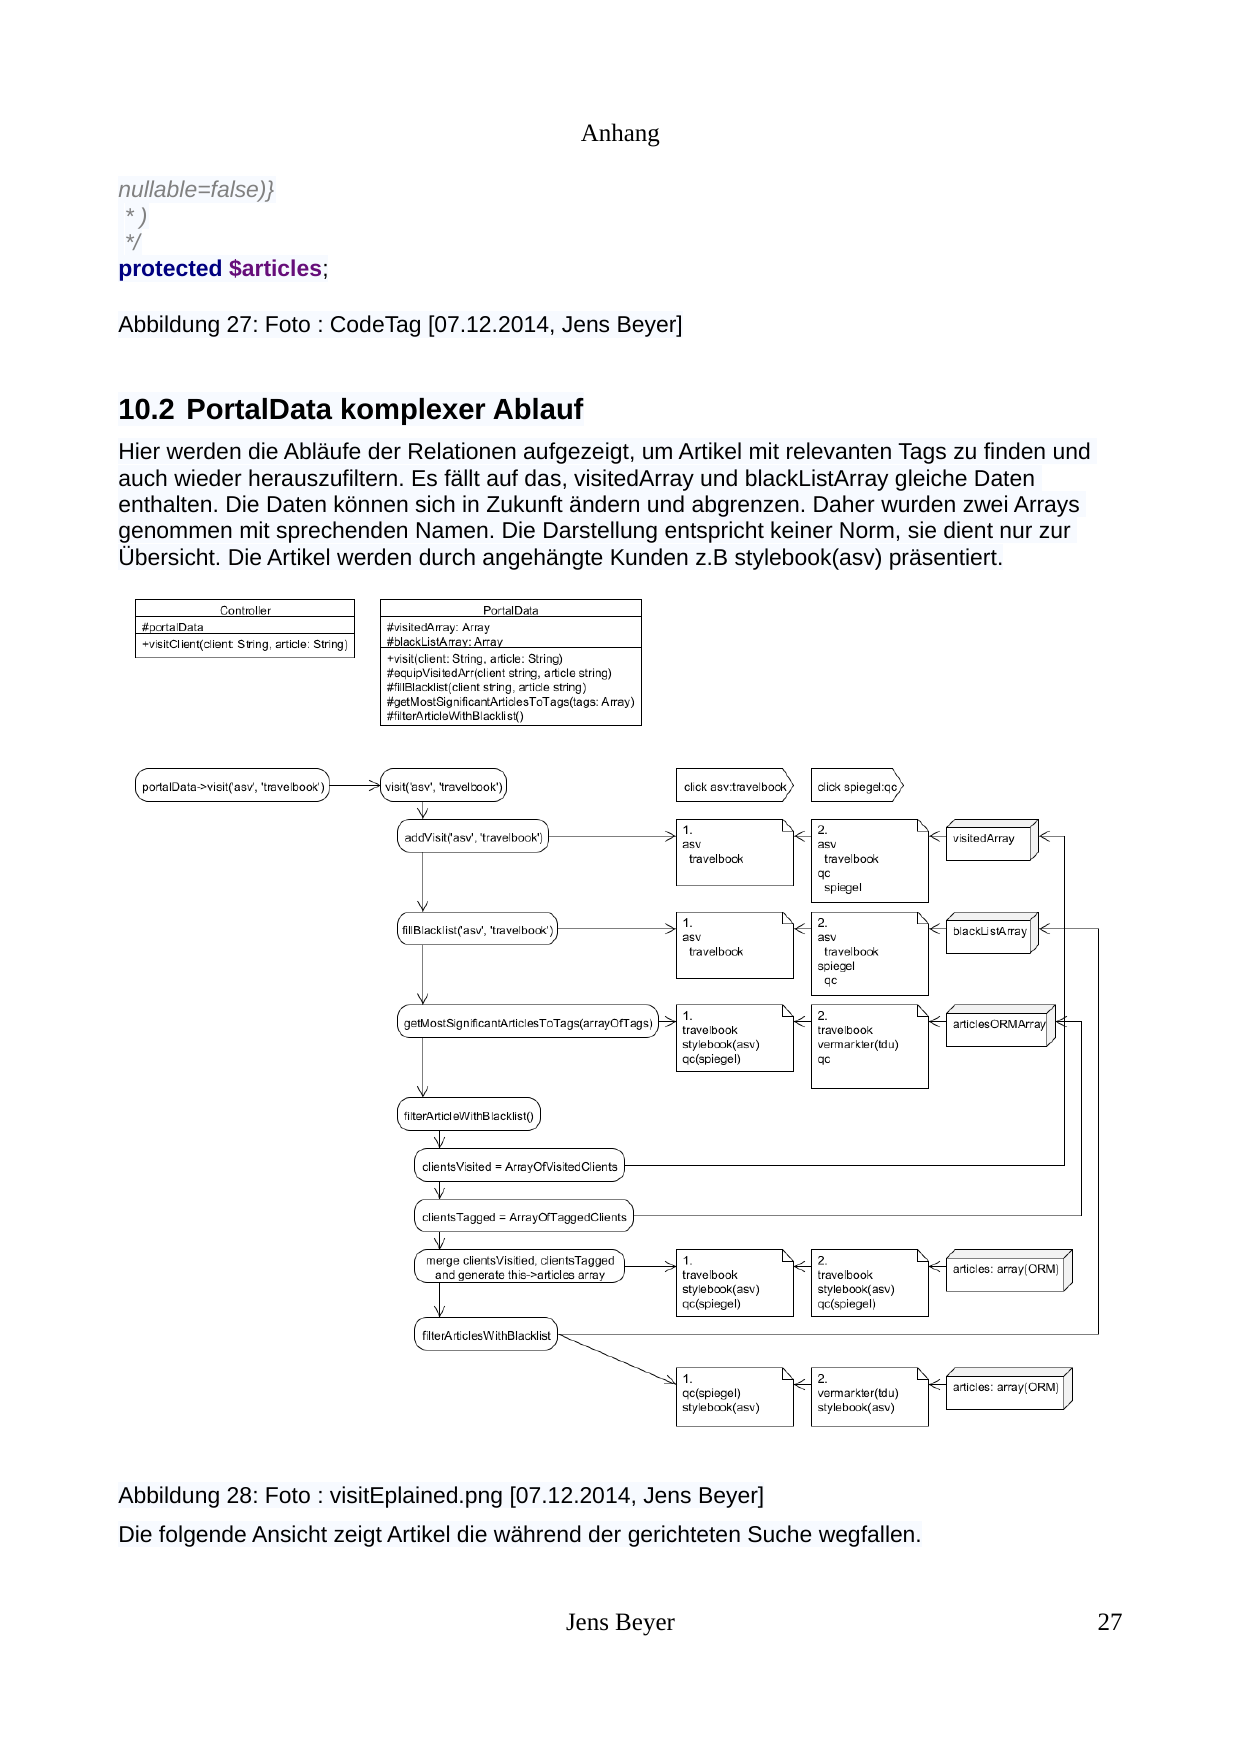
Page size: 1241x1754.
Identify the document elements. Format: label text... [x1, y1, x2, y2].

picture [118, 582, 1123, 1443]
text * ) [118, 203, 1122, 229]
text Abbildung 27: Foto : CodeTag [07.12.2014, Jens Beyer] [118, 311, 1122, 338]
text nullable=false)} [118, 176, 1122, 203]
text Abbildung 28: Foto : visitEplained.png [07.12.2014, Jens Beyer] [118, 1482, 1122, 1508]
text protected $articles; [118, 255, 1122, 282]
subtitle PortalData komplexer Ablauf [118, 392, 1122, 426]
text Hier werden die Abläufe der Relationen aufgezeigt, um Artikel mit relevanten Tags zu finden und auch wieder herauszufiltern. Es fällt auf das, visitedArray und blackListArray gleiche Daten enthalten. Die Daten können sich in Zukunft ändern und abgrenzen. Daher wurden zwei Arrays genommen mit sprechenden Namen. Die Darstellung entspricht keiner Norm, sie dient nur zur Übersicht. Die Artikel werden durch angehängte Kunden z.B stylebook(asv) präsentiert. [118, 438, 1122, 570]
text Die folgende Ansicht zeigt Artikel die während der gerichteten Suche wegfallen. [118, 1521, 1122, 1547]
text */ [118, 229, 1122, 255]
